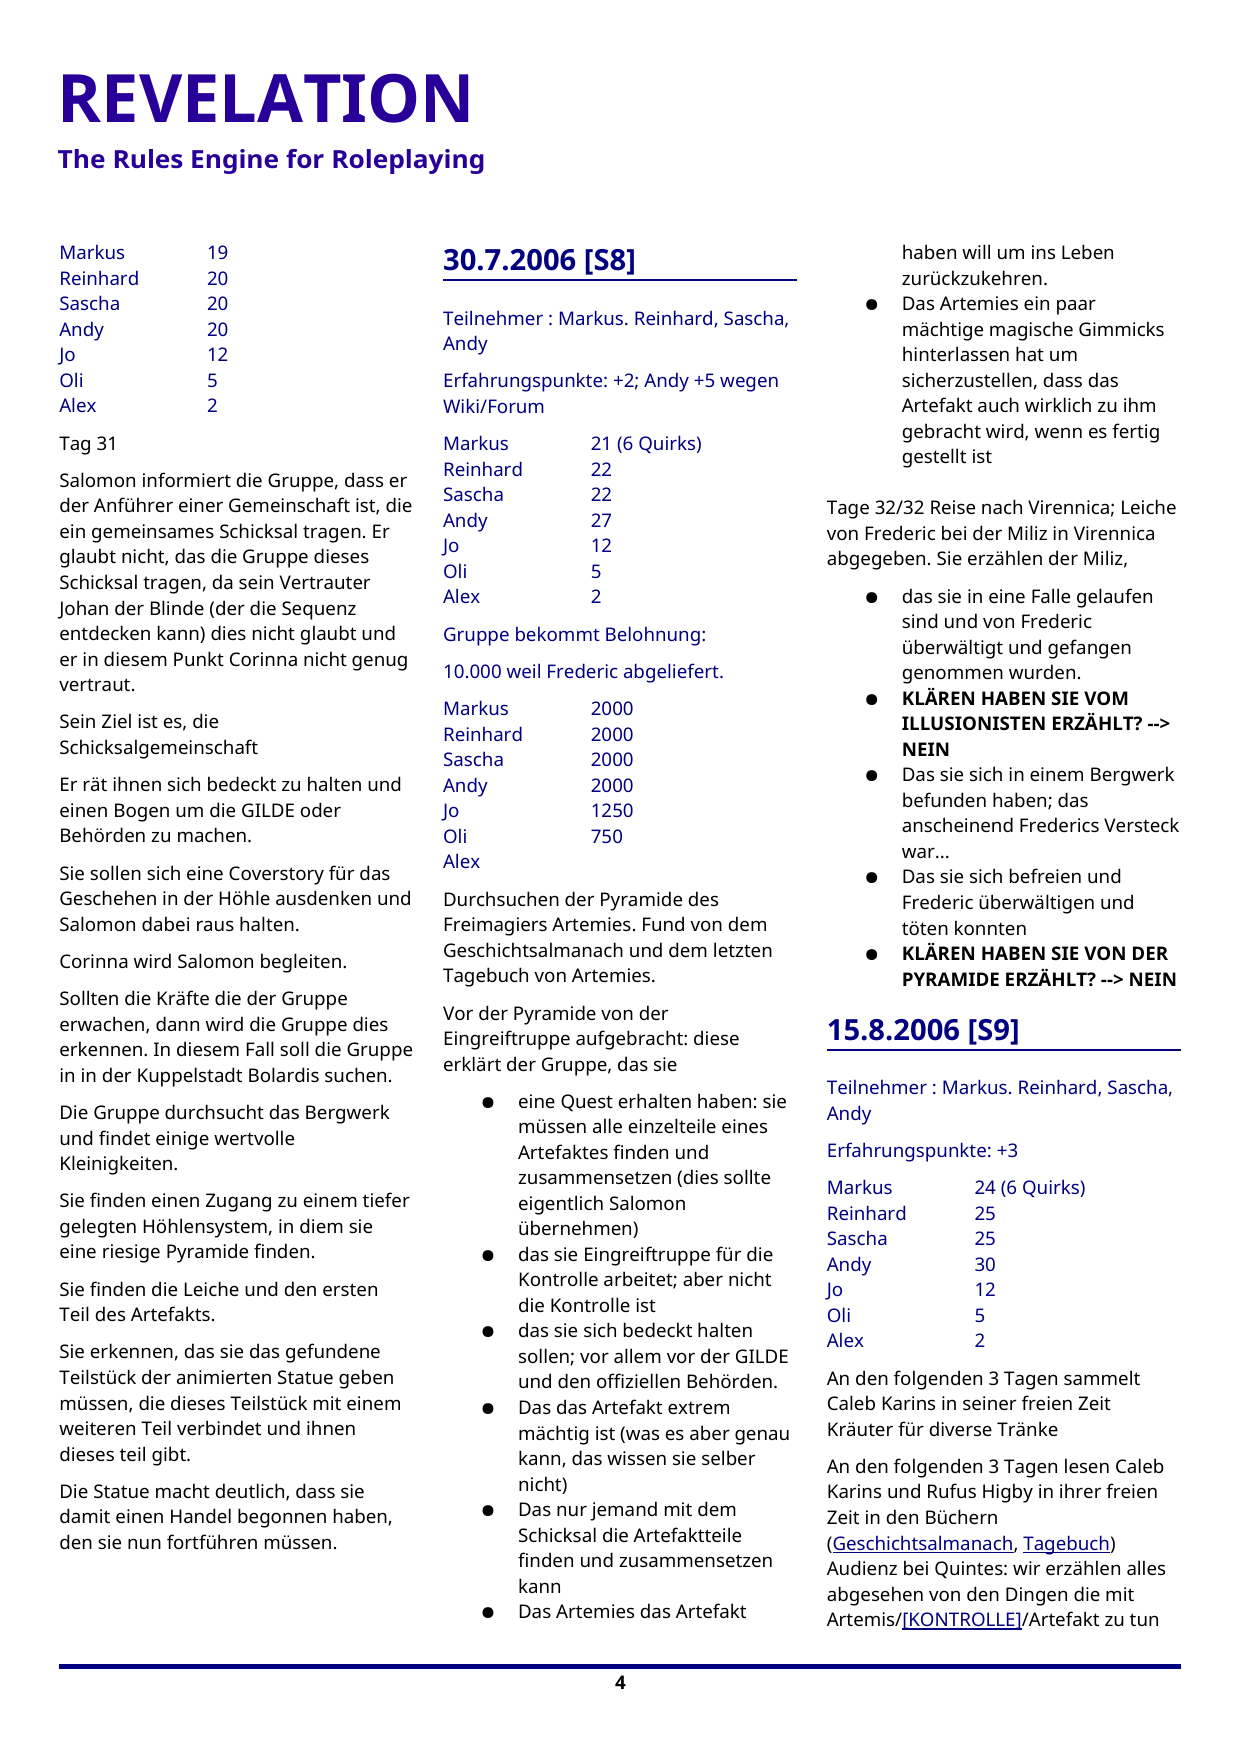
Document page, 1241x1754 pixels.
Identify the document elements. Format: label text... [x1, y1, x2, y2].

text Sie erkennen, das sie das gefundene Teilstück der animierten Statue geben müssen, die dieses Teilstück mit einem weiteren Teil verbindet und ihnen dieses teil gibt. [59, 1339, 413, 1466]
text Alex [443, 849, 797, 874]
text Er rät ihnen sich bedeckt zu halten und einen Bogen um die GILDE oder Behörden zu machen. [59, 771, 413, 848]
text Tage 32/32 Reise nach Virennica; Leiche von Frederic bei der Miliz in Virennica abgegeben. Sie erzählen der Miliz, [827, 495, 1181, 571]
text Andy 2000 [443, 772, 797, 798]
list das sie sich bedeckt halten sollen; vor allem vor der GILDE und den offiziellen Behörden. [480, 1318, 797, 1394]
text Markus 2000 [443, 696, 797, 721]
list das sie Eingreiftruppe für die Kontrolle arbeitet; aber nicht die Kontrolle ist [480, 1241, 797, 1318]
list Das nur jemand mit dem Schicksal die Artefaktteile finden und zusammensetzen kann [480, 1496, 797, 1598]
text Sie finden die Leiche und den ersten Teil des Artefakts. [59, 1276, 413, 1327]
text Markus 19 [59, 239, 413, 265]
list Das sie sich in einem Bergwerk befunden haben; das anscheinend Frederics Versteck war... [864, 762, 1181, 864]
text An den folgenden 3 Tagen lesen Caleb Karins und Rufus Higby in ihrer freien Zeit in den Büchern (Geschichtsalmanach, Tagebuch) [827, 1453, 1181, 1555]
subtitle 30.7.2006 [S8] [443, 239, 797, 279]
text Sein Ziel ist es, die Schicksalgemeinschaft [59, 709, 413, 760]
text 10.000 weil Frederic abgeliefert. [443, 658, 797, 684]
list Das Artemies ein paar mächtige magische Gimmicks hinterlassen hat um sicherzustellen, dass das Artefakt auch wirklich zu ihm gebracht wird, wenn es fertig gestellt ist [864, 291, 1181, 469]
text Salomon informiert die Gruppe, dass er der Anführer einer Gemeinschaft ist, die ein gemeinsames Schicksal tragen. Er glaubt nicht, das die Gruppe dieses Schicksal tragen, da sein Vertrauter Johan der Blinde (der die Sequenz entdecken kann) dies nicht glaubt und er in diesem Punkt Corinna nicht genug vertraut. [59, 467, 413, 697]
text Reinhard 22 [443, 456, 797, 482]
text Vor der Pyramide von der Eingreiftruppe aufgebracht: diese erklärt der Gruppe, das sie [443, 1000, 797, 1076]
text Reinhard 20 [59, 265, 413, 291]
text Erfahrungspunkte: +2; Andy +5 wegen Wiki/Forum [443, 368, 797, 419]
text Reinhard 2000 [443, 721, 797, 747]
subtitle 15.8.2006 [S9] [827, 1009, 1181, 1049]
text Sascha 20 [59, 291, 413, 316]
text Durchsuchen der Pyramide des Freimagiers Artemies. Fund von dem Geschichtsalmanach und dem letzten Tagebuch von Artemies. [443, 886, 797, 988]
text Sie sollen sich eine Coverstory für das Geschehen in der Höhle ausdenken und Salomon dabei raus halten. [59, 860, 413, 936]
text Oli 750 [443, 823, 797, 849]
list Das Artemies das Artefakt [480, 1598, 797, 1624]
text Teilnehmer : Markus. Reinhard, Sascha, Andy [827, 1074, 1181, 1126]
text Die Statue macht deutlich, dass sie damit einen Handel begonnen haben, den sie nun fortführen müssen. [59, 1478, 413, 1555]
list KLÄREN HABEN SIE VON DER PYRAMIDE ERZÄHLT? --> NEIN [864, 940, 1181, 991]
list Das sie sich befreien und Frederic überwältigen und töten konnten [864, 864, 1181, 940]
text Die Gruppe durchsucht das Bergwerk und findet einige wertvolle Kleinigkeiten. [59, 1099, 413, 1176]
list das sie in eine Falle gelaufen sind und von Frederic überwältigt und gefangen genommen wurden. [864, 583, 1181, 685]
text An den folgenden 3 Tagen sammelt Caleb Karins in seiner freien Zeit Kräuter für diverse Tränke [827, 1365, 1181, 1442]
text Jo 12 [59, 342, 413, 367]
text Sascha 25 [827, 1226, 1181, 1251]
text Sascha 22 [443, 482, 797, 507]
text Audienz bei Quintes: wir erzählen alles abgesehen von den Dingen die mit Artemis/[KONTROLLE]/Artefakt zu tun [827, 1555, 1181, 1632]
text Markus 21 (6 Quirks) [443, 431, 797, 456]
text Teilnehmer : Markus. Reinhard, Sascha, Andy [443, 305, 797, 356]
text Oli 5 [59, 367, 413, 393]
text Erfahrungspunkte: +3 [827, 1137, 1181, 1163]
text Alex 2 [827, 1328, 1181, 1353]
text Gruppe bekommt Belohnung: [443, 621, 797, 646]
text Markus 24 (6 Quirks) [827, 1174, 1181, 1200]
text Oli 5 [827, 1302, 1181, 1328]
text Sascha 2000 [443, 747, 797, 772]
list KLÄREN HABEN SIE VOM ILLUSIONISTEN ERZÄHLT? --> NEIN [864, 685, 1181, 762]
text Jo 1250 [443, 798, 797, 823]
text Reinhard 25 [827, 1200, 1181, 1226]
list Das das Artefakt extrem mächtig ist (was es aber genau kann, das wissen sie selber nicht) [480, 1394, 797, 1496]
text Alex 2 [443, 584, 797, 609]
text Andy 30 [827, 1251, 1181, 1277]
list haben will um ins Leben zurückzukehren. [864, 239, 1181, 291]
text Sollten die Kräfte die der Gruppe erwachen, dann wird die Gruppe dies erkennen. In diesem Fall soll die Gruppe in in der Kuppelstadt Bolardis suchen. [59, 985, 413, 1087]
text Alex 2 [59, 393, 413, 418]
text Jo 12 [827, 1277, 1181, 1302]
text Andy 20 [59, 316, 413, 342]
text Jo 12 [443, 533, 797, 558]
text Corinna wird Salomon begleiten. [59, 948, 413, 974]
text Oli 5 [443, 558, 797, 584]
text Andy 27 [443, 507, 797, 533]
text Tag 31 [59, 430, 413, 455]
list eine Quest erhalten haben: sie müssen alle einzelteile eines Artefaktes finden und zusammensetzen (dies sollte eigentlich Salomon übernehmen) [480, 1088, 797, 1241]
text Sie finden einen Zugang zu einem tiefer gelegten Höhlensystem, in diem sie eine riesige Pyramide finden. [59, 1188, 413, 1264]
